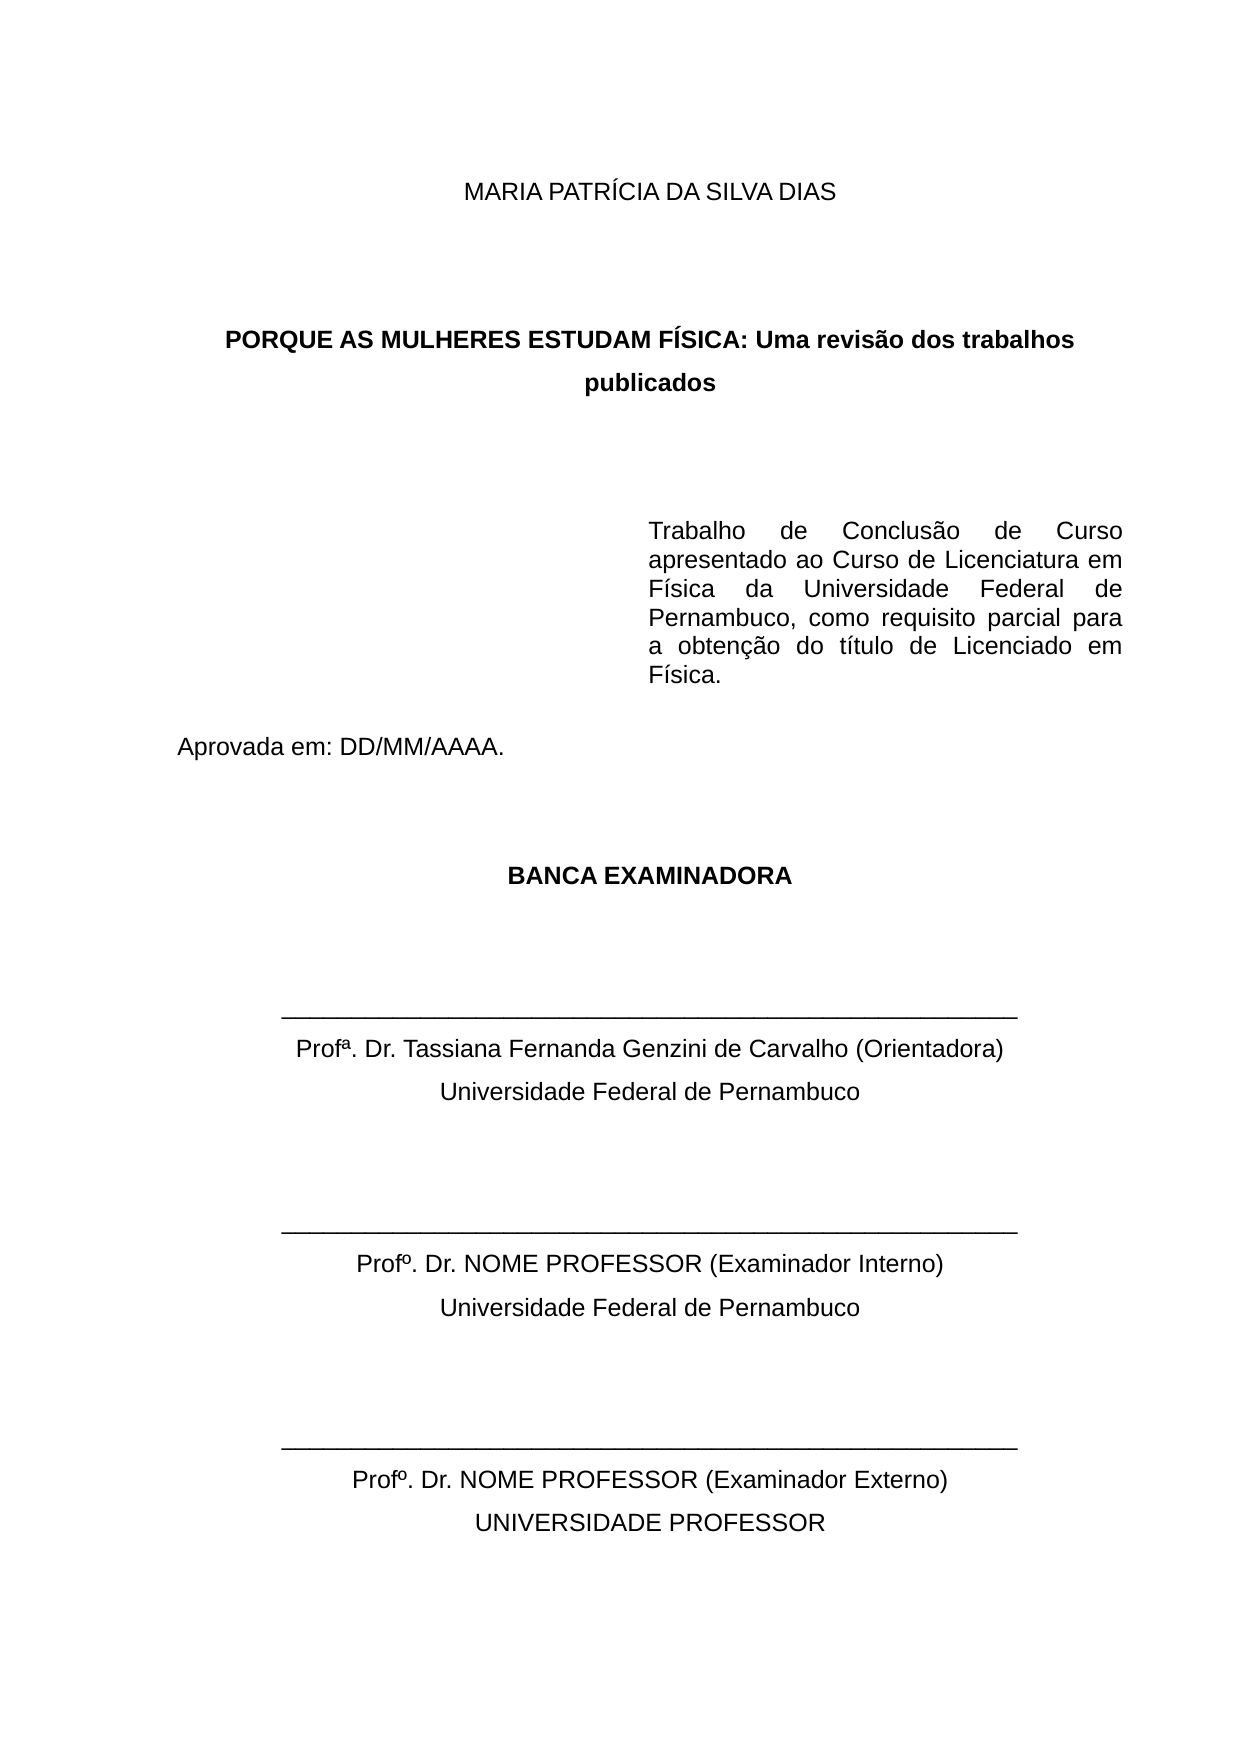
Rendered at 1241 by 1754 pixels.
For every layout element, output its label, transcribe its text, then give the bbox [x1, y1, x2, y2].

text Universidade Federal de Pernambuco [177, 1077, 1123, 1106]
text _____________________________________________________ [177, 1422, 1123, 1451]
text _____________________________________________________ [177, 1206, 1123, 1235]
text Universidade Federal de Pernambuco [177, 1293, 1123, 1321]
text Aprovada em: DD/MM/AAAA. [177, 732, 1123, 761]
text Profº. Dr. NOME PROFESSOR (Examinador Interno) [177, 1249, 1123, 1278]
text BANCA EXAMINADORA [177, 861, 1123, 890]
text Profº. Dr. NOME PROFESSOR (Examinador Externo) [177, 1465, 1123, 1494]
text Trabalho de Conclusão de Curso apresentado ao Curso de Licenciatura em Física da Universidade Federal de Pernambuco, como requisito parcial para a obtenção do título de Licenciado em Física. [648, 516, 1123, 689]
text UNIVERSIDADE PROFESSOR [177, 1508, 1123, 1537]
text _____________________________________________________ [177, 991, 1123, 1019]
text MARIA PATRÍCIA DA SILVA DIAS [177, 177, 1123, 206]
text Profª. Dr. Tassiana Fernanda Genzini de Carvalho (Orientadora) [177, 1034, 1123, 1063]
text PORQUE AS MULHERES ESTUDAM FÍSICA: Uma revisão dos trabalhos publicados [177, 325, 1123, 397]
